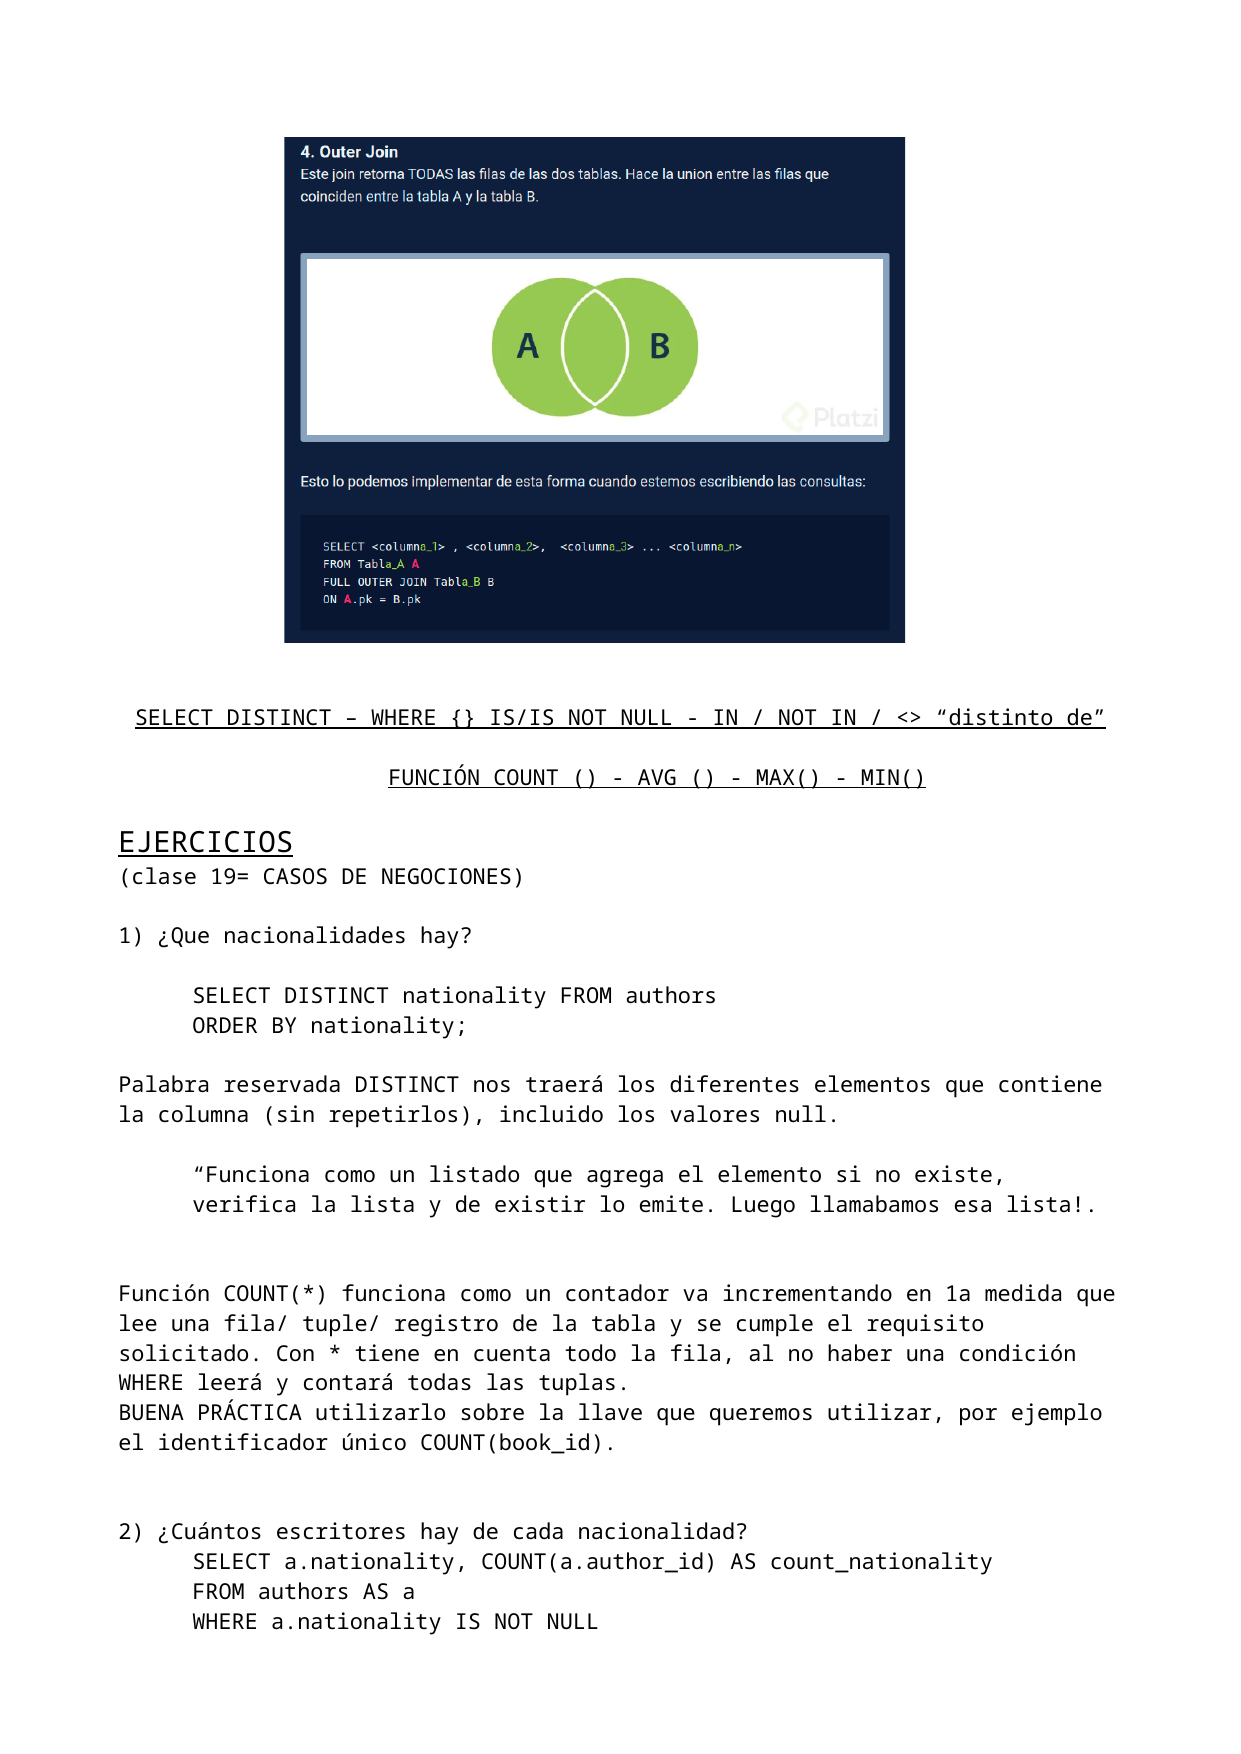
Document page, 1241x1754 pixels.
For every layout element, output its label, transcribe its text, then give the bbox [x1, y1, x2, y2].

text FROM authors AS a [118, 1576, 1122, 1606]
text Función COUNT(*) funciona como un contador va incrementando en 1a medida que lee una fila/ tuple/ registro de la tabla y se cumple el requisito solicitado. Con * tiene en cuenta todo la fila, al no haber una condición WHERE leerá y contará todas las tuplas. [118, 1278, 1122, 1397]
text EJERCICIOS [118, 821, 1122, 861]
text Palabra reservada DISTINCT nos traerá los diferentes elementos que contiene la columna (sin repetirlos), incluido los valores null. [118, 1069, 1122, 1129]
text “Funciona como un listado que agrega el elemento si no existe, verifica la lista y de existir lo emite. Luego llamabamos esa lista!. [118, 1159, 1122, 1218]
text 2) ¿Cuántos escritores hay de cada nacionalidad? [118, 1516, 1122, 1546]
text SELECT DISTINCT – WHERE {} IS/IS NOT NULL - IN / NOT IN / <> “distinto de” [118, 702, 1122, 732]
text WHERE a.nationality IS NOT NULL [118, 1606, 1122, 1635]
text SELECT a.nationality, COUNT(a.author_id) AS count_nationality [118, 1546, 1122, 1576]
text SELECT DISTINCT nationality FROM authors [118, 980, 1122, 1010]
text ORDER BY nationality; [118, 1010, 1122, 1039]
picture [284, 137, 906, 643]
text 1) ¿Que nacionalidades hay? [118, 920, 1122, 950]
text FUNCIÓN COUNT () - AVG () - MAX() - MIN() [118, 762, 1122, 791]
text BUENA PRÁCTICA utilizarlo sobre la llave que queremos utilizar, por ejemplo el identificador único COUNT(book_id). [118, 1397, 1122, 1457]
text (clase 19= CASOS DE NEGOCIONES) [118, 861, 1122, 891]
